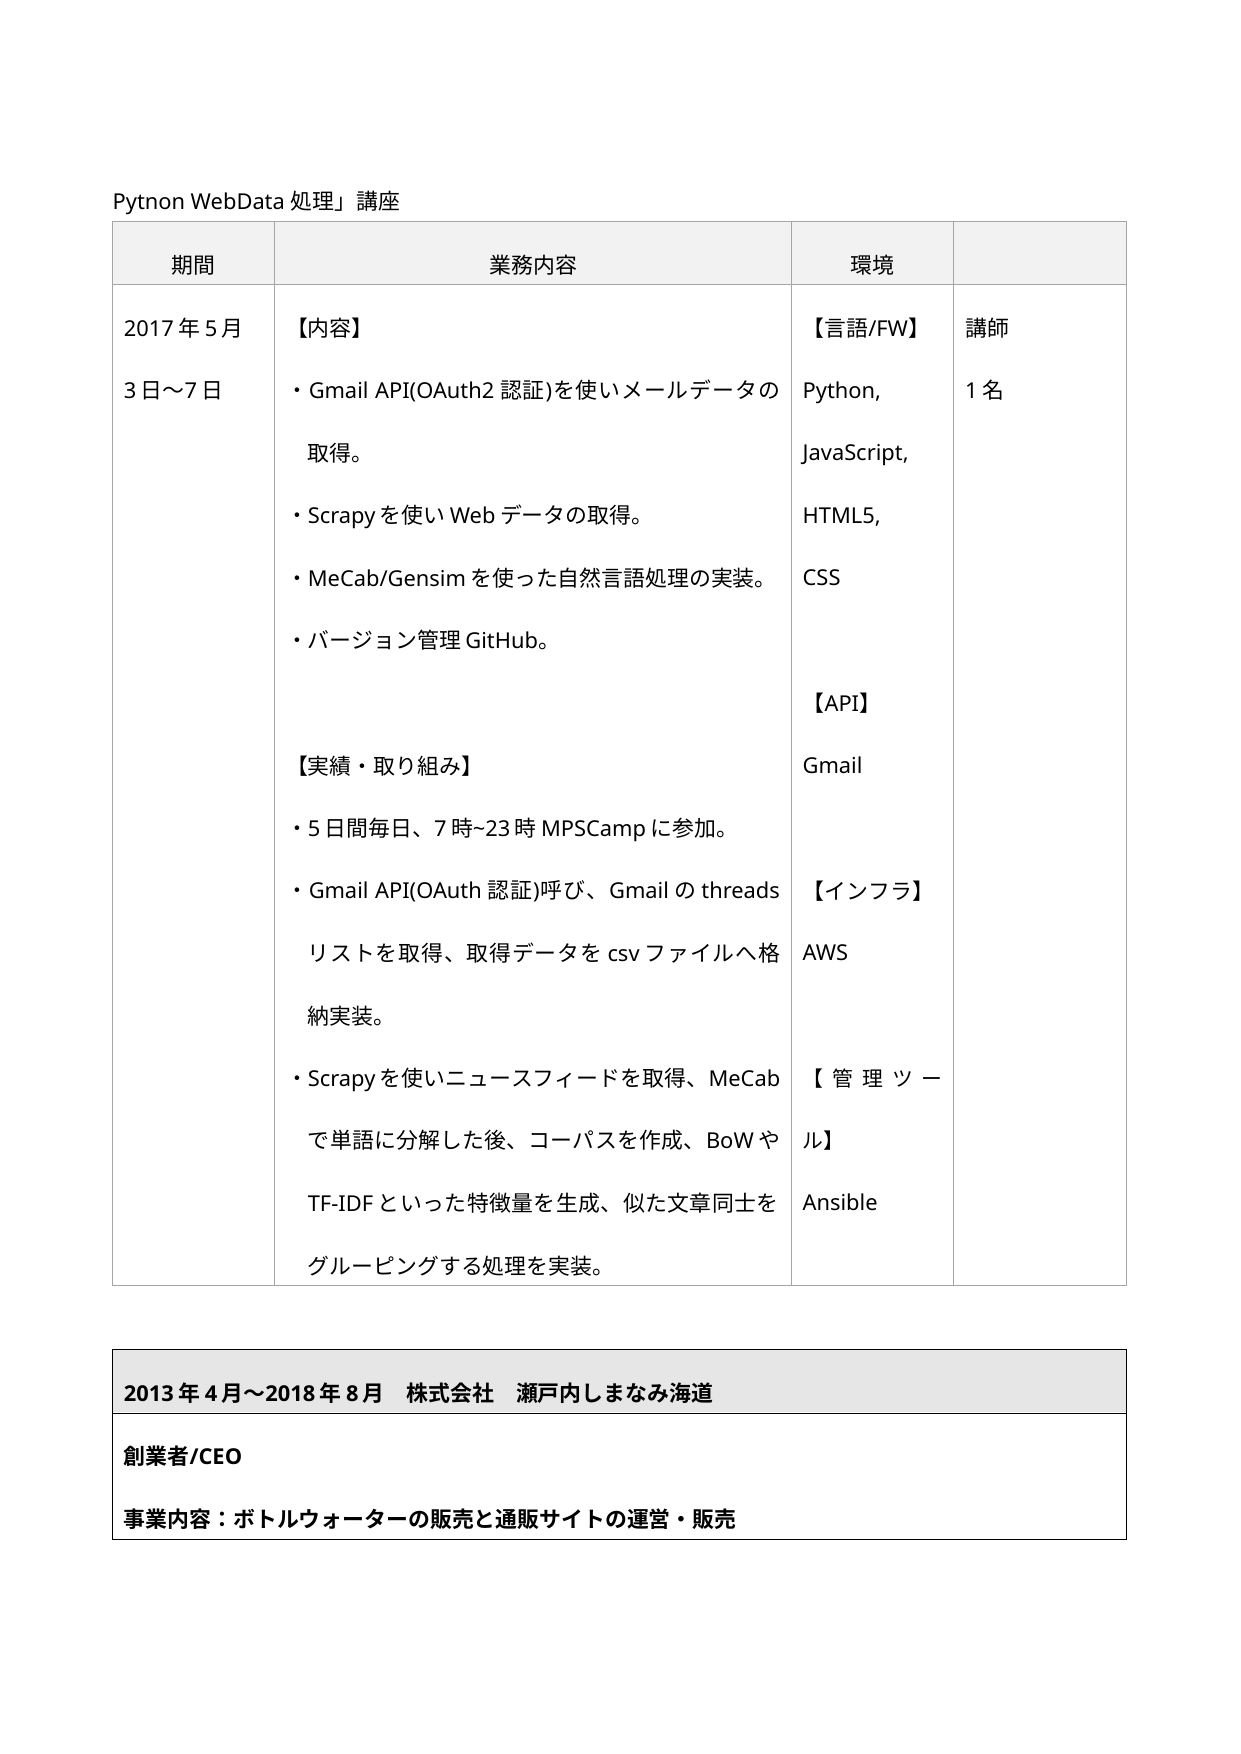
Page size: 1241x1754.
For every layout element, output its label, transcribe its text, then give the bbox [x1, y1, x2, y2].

table_header 環境 [792, 222, 953, 284]
table_cell 2017年5月 3日～7日 [113, 285, 274, 1285]
table_header 業務内容 [275, 222, 791, 284]
table_cell 【言語/FW】 Python, JavaScript, HTML5, CSS 【API】 Gmail 【インフラ】 AWS 【管理ツール】 Ansible [792, 285, 953, 1285]
table_cell 【内容】 ・Gmail API(OAuth2認証)を使いメールデータの取得。 ・Scrapyを使いWebデータの取得。 ・MeCab/Gensimを使った自然言語処理の実装。 ・バージョン管理GitHub。 【実績・取り組み】 ・5日間毎日、7時~23時MPSCampに参加。 ・Gmail API(OAuth認証)呼び、Gmailのthreadsリストを取得、取得データをcsvファイルへ格納実装。 ・Scrapyを使いニュースフィードを取得、MeCabで単語に分解した後、コーパスを作成、BoWやTF-IDFといった特徴量を生成、似た文章同士をグルーピングする処理を実装。 [275, 285, 791, 1285]
table_header [954, 222, 1126, 284]
table_header 2013年4月～2018年8月 株式会社 瀬戸内しまなみ海道 [113, 1350, 1126, 1412]
table_cell 講師 1名 [954, 285, 1126, 1285]
table_cell 創業者/CEO 事業内容：ボトルウォーターの販売と通販サイトの運営・販売 [113, 1414, 1126, 1538]
table_header 期間 [113, 222, 274, 284]
text Pytnon WebData 処理」講座 [112, 158, 1128, 221]
